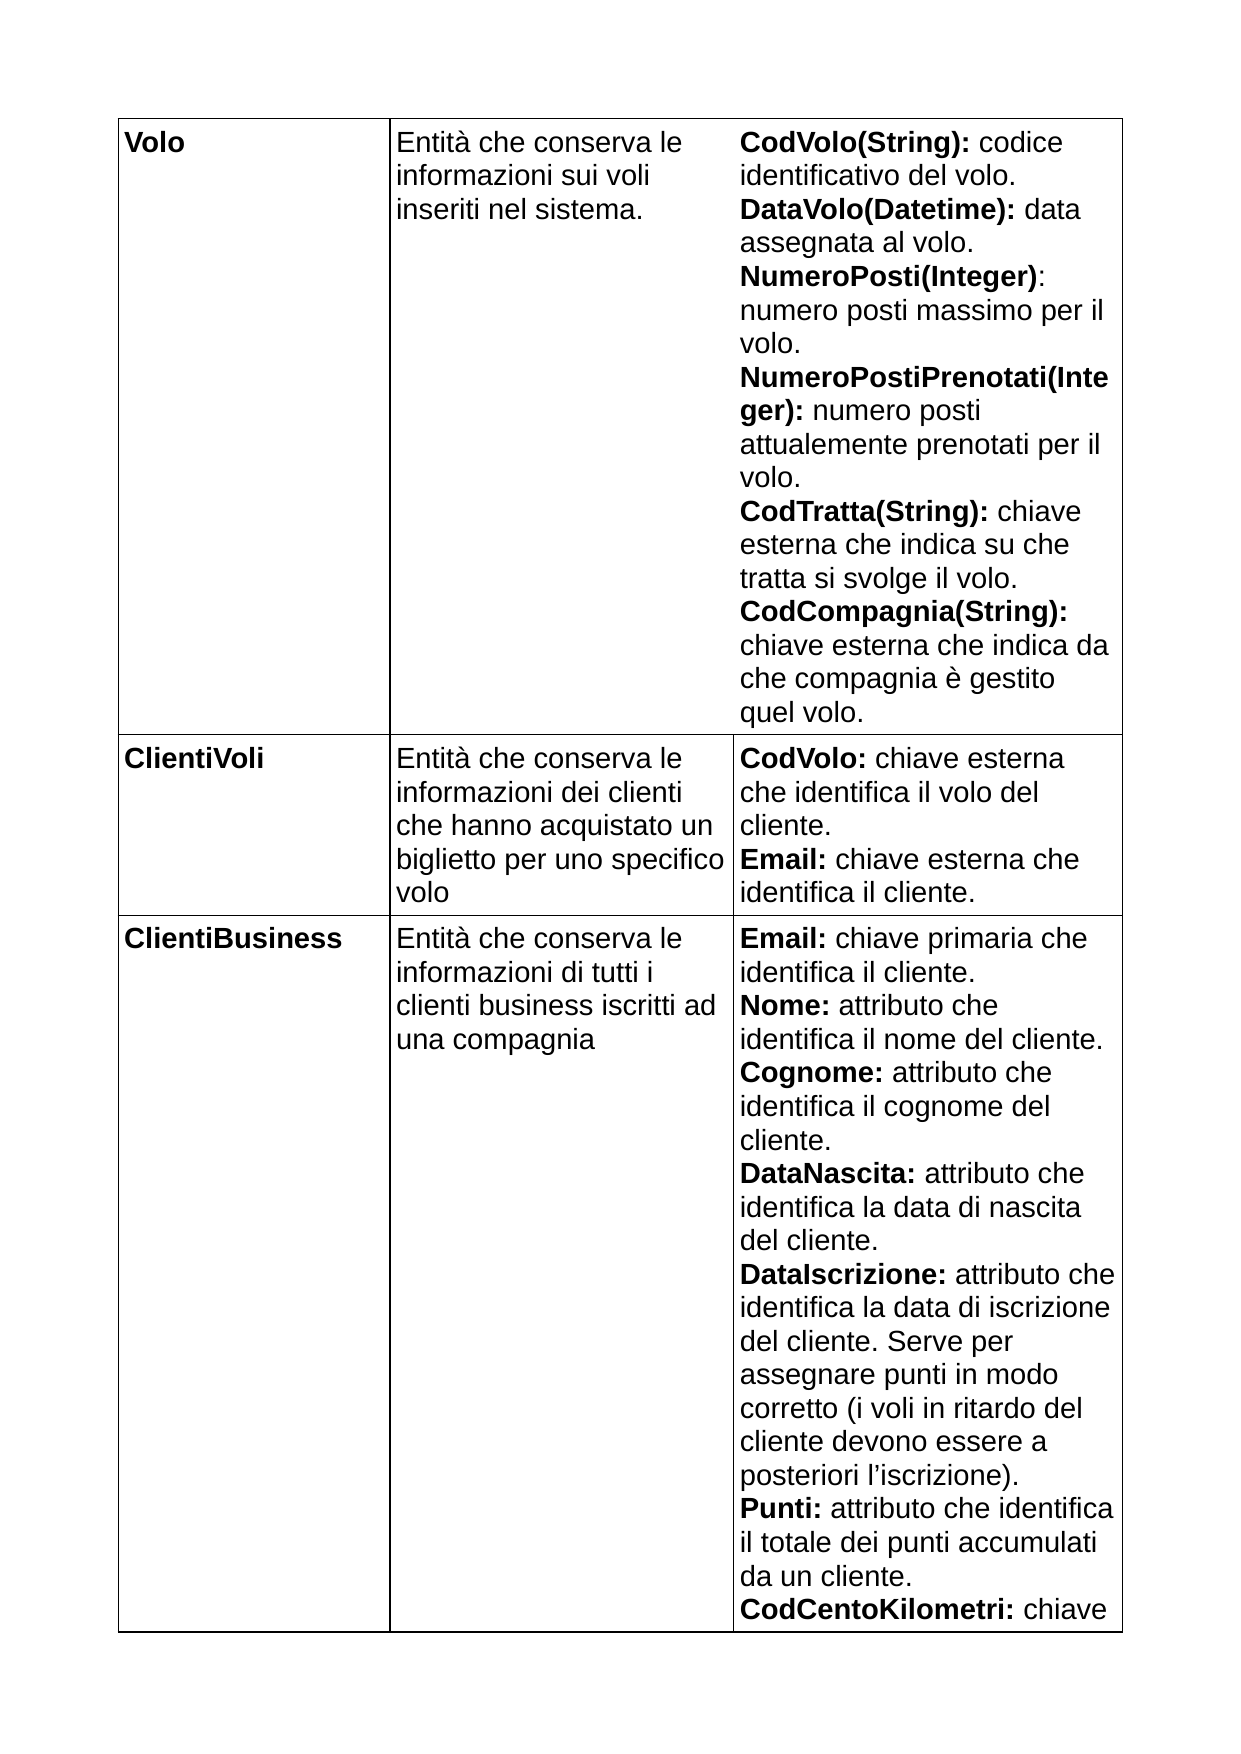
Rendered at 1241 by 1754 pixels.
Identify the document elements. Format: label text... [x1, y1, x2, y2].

table_cell Email: chiave primaria che identifica il cliente. Nome: attributo che identifica il nome del cliente. Cognome: attributo che identifica il cognome del cliente. DataNascita: attributo che identifica la data di nascita del cliente. DataIscrizione: attributo che identifica la data di iscrizione del cliente. Serve per assegnare punti in modo corretto (i voli in ritardo del cliente devono essere a posteriori l’iscrizione). Punti: attributo che identifica il totale dei punti accumulati da un cliente. CodCentoKilometri: chiave [734, 916, 1122, 1631]
table_cell Entità che conserva le informazioni sui voli inseriti nel sistema. [391, 119, 734, 734]
table_cell ClientiBusiness [119, 916, 389, 1631]
table_cell CodVolo(String): codice identificativo del volo. DataVolo(Datetime): data assegnata al volo. NumeroPosti(Integer): numero posti massimo per il volo. NumeroPostiPrenotati(Integer): numero posti attualemente prenotati per il volo. CodTratta(String): chiave esterna che indica su che tratta si svolge il volo. CodCompagnia(String): chiave esterna che indica da che compagnia è gestito quel volo. [734, 119, 1122, 734]
table_cell ClientiVoli [119, 735, 389, 914]
table_cell Volo [119, 119, 389, 734]
table_cell CodVolo: chiave esterna che identifica il volo del cliente. Email: chiave esterna che identifica il cliente. [734, 735, 1122, 914]
table_cell Entità che conserva le informazioni dei clienti che hanno acquistato un biglietto per uno specifico volo [391, 735, 733, 914]
table_cell Entità che conserva le informazioni di tutti i clienti business iscritti ad una compagnia [391, 916, 733, 1631]
